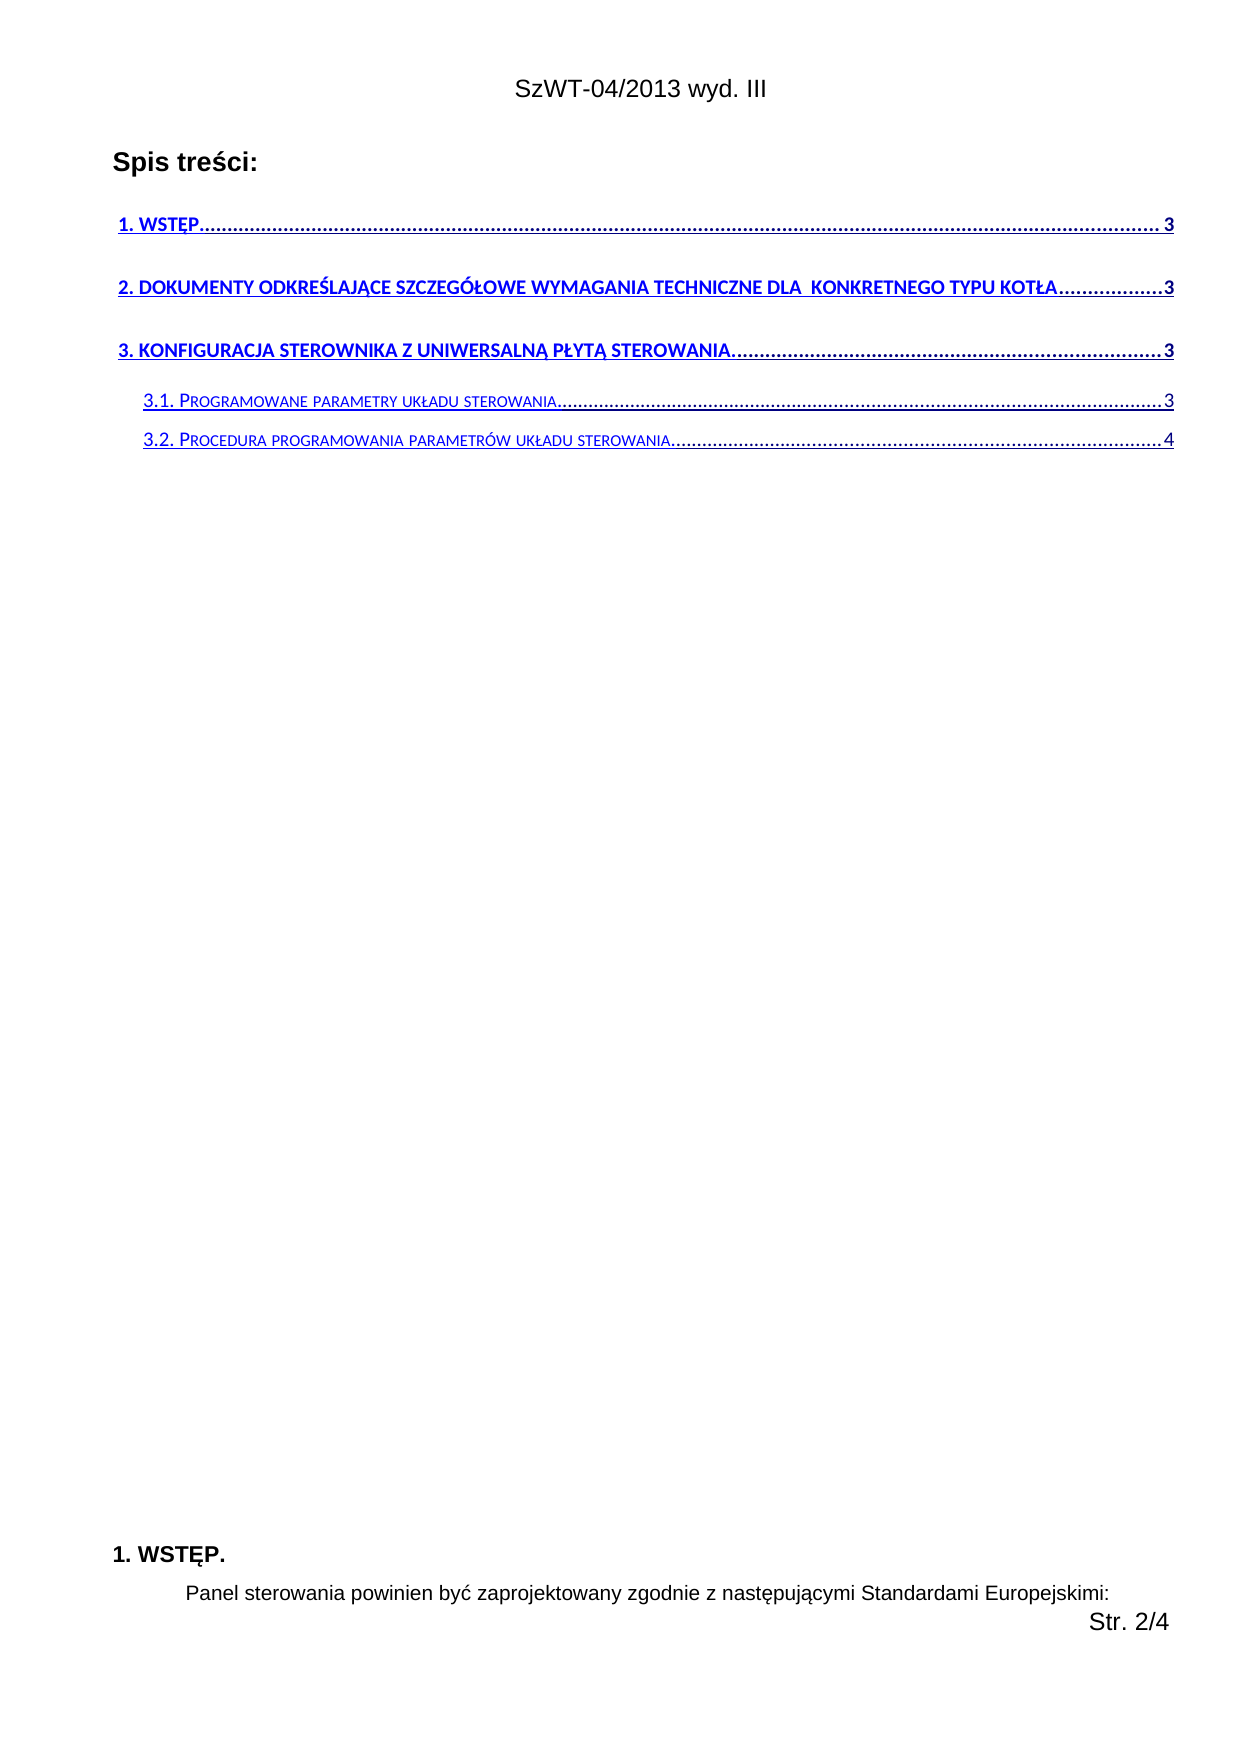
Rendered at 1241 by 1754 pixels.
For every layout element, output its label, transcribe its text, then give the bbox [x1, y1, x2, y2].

subtitle Spis treści: [112, 146, 1169, 177]
subtitle 1. WSTĘP. [112, 1541, 1169, 1567]
table_header 1. WSTĘP. 3 2. DOKUMENTY odkreślające SZCZEGÓŁOWE WYMAGANIA TECHNICZNE DLA KONKRETNEGO TYPU KOTŁA 3 3. KONFIGURACJA STEROWNIKA Z UNIWERSALNĄ PŁYTĄ STEROWANIA. 3 3.1. Programowane parametry układu sterowania. 3 3.2. Procedura programowania parametrów układu sterowania. 4 [112, 193, 1205, 463]
text Panel sterowania powinien być zaprojektowany zgodnie z następującymi Standardami Europejskimi: [112, 1580, 1169, 1604]
table_header [1205, 193, 1238, 463]
